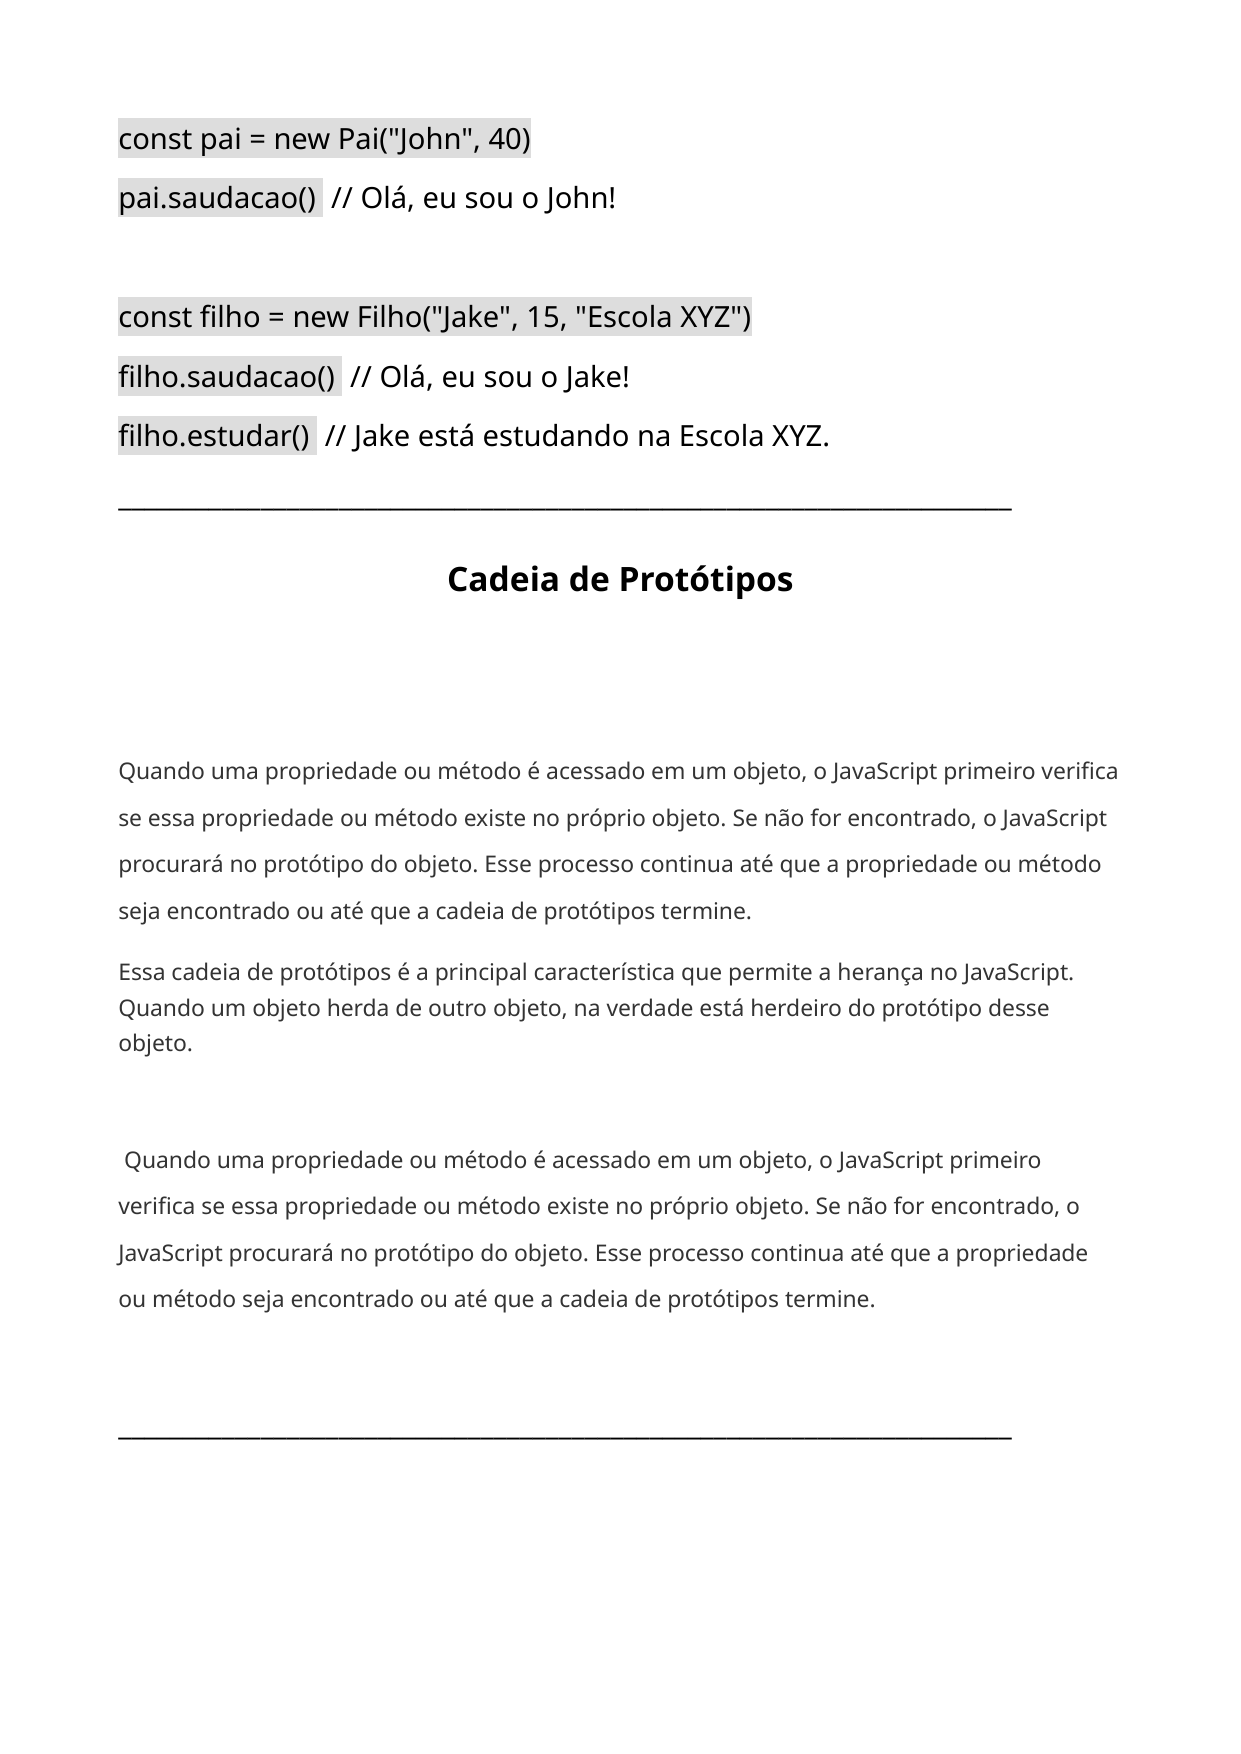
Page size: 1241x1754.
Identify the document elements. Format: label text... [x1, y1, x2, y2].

subtitle Cadeia de Protótipos [118, 555, 1122, 601]
text Essa cadeia de protótipos é a principal característica que permite a herança no JavaScript. Quando um objeto herda de outro objeto, na verdade está herdeiro do protótipo desse objeto. [118, 956, 1122, 1058]
text const pai = new Pai("John", 40) [118, 118, 1122, 158]
text _____________________________________________________________________ [118, 475, 1122, 515]
text filho.saudacao() // Olá, eu sou o Jake! [118, 356, 1122, 396]
text Quando uma propriedade ou método é acessado em um objeto, o JavaScript primeiro verifica se essa propriedade ou método existe no próprio objeto. Se não for encontrado, o JavaScript procurará no protótipo do objeto. Esse processo continua até que a propriedade ou método seja encontrado ou até que a cadeia de protótipos termine. [118, 1144, 1122, 1314]
text Quando uma propriedade ou método é acessado em um objeto, o JavaScript primeiro verifica se essa propriedade ou método existe no próprio objeto. Se não for encontrado, o JavaScript procurará no protótipo do objeto. Esse processo continua até que a propriedade ou método seja encontrado ou até que a cadeia de protótipos termine. [118, 755, 1122, 926]
text _____________________________________________________________________ [118, 1404, 1122, 1444]
text const filho = new Filho("Jake", 15, "Escola XYZ") [118, 297, 1122, 336]
text filho.estudar() // Jake está estudando na Escola XYZ. [118, 416, 1122, 455]
text pai.saudacao() // Olá, eu sou o John! [118, 178, 1122, 217]
